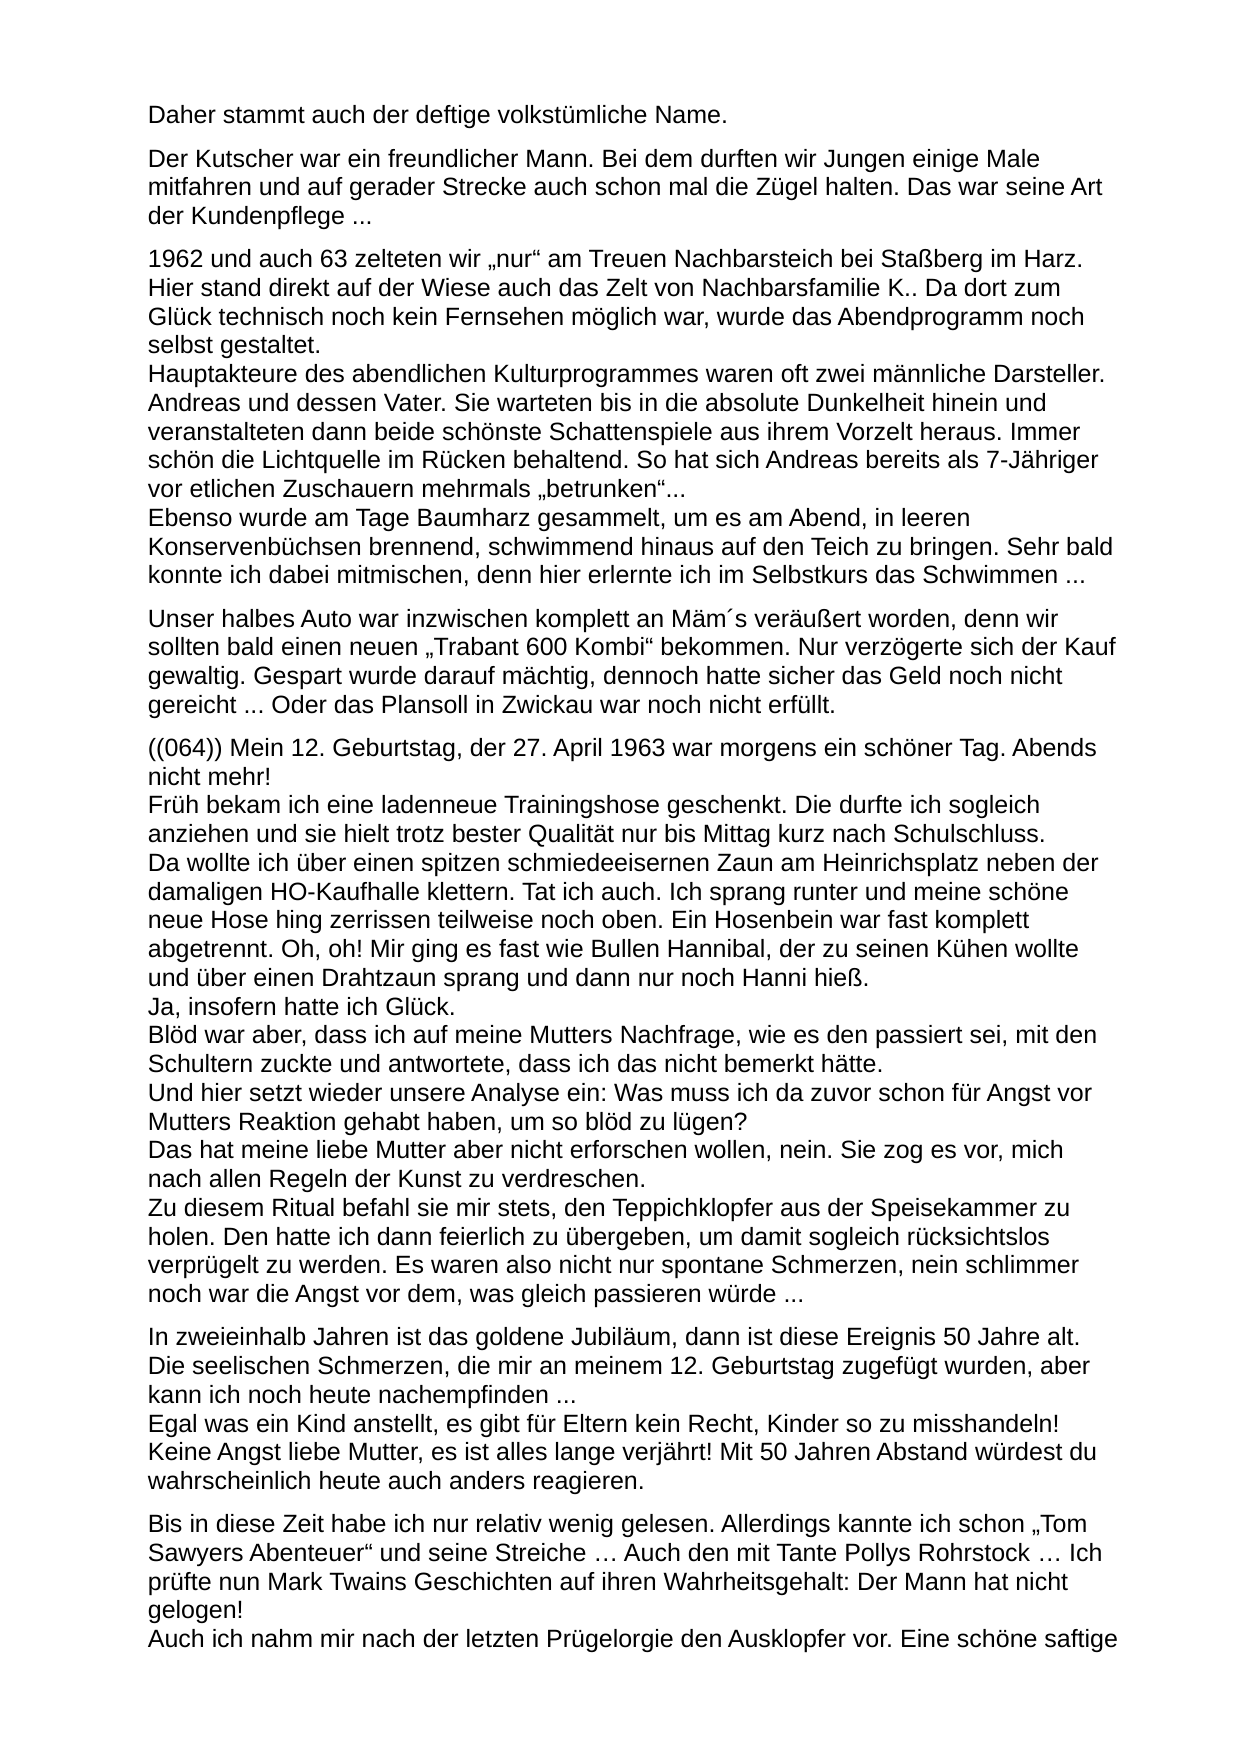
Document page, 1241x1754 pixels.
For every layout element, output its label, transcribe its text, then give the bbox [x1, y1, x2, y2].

text Egal was ein Kind anstellt, es gibt für Eltern kein Recht, Kinder so zu misshandeln! [148, 1408, 1122, 1437]
text In zweieinhalb Jahren ist das goldene Jubiläum, dann ist diese Ereignis 50 Jahre alt. Die seelischen Schmerzen, die mir an meinem 12. Geburtstag zugefügt wurden, aber kann ich noch heute nachempfinden ... [148, 1322, 1122, 1408]
text ((064)) Mein 12. Geburtstag, der 27. April 1963 war morgens ein schöner Tag. Abends nicht mehr! [148, 733, 1122, 790]
text Der Kutscher war ein freundlicher Mann. Bei dem durften wir Jungen einige Male mitfahren und auf gerader Strecke auch schon mal die Zügel halten. Das war seine Art der Kundenpflege ... [148, 143, 1122, 230]
text Ja, insofern hatte ich Glück. [148, 992, 1122, 1020]
text Zu diesem Ritual befahl sie mir stets, den Teppichklopfer aus der Speisekammer zu holen. Den hatte ich dann feierlich zu übergeben, um damit sogleich rücksichtslos verprügelt zu werden. Es waren also nicht nur spontane Schmerzen, nein schlimmer noch war die Angst vor dem, was gleich passieren würde ... [148, 1193, 1122, 1308]
text Bis in diese Zeit habe ich nur relativ wenig gelesen. Allerdings kannte ich schon „Tom Sawyers Abenteuer“ und seine Streiche … Auch den mit Tante Pollys Rohrstock … Ich prüfte nun Mark Twains Geschichten auf ihren Wahrheitsgehalt: Der Mann hat nicht gelogen! [148, 1509, 1122, 1624]
text Früh bekam ich eine ladenneue Trainingshose geschenkt. Die durfte ich sogleich anziehen und sie hielt trotz bester Qualität nur bis Mittag kurz nach Schulschluss. [148, 790, 1122, 848]
text Auch ich nahm mir nach der letzten Prügelorgie den Ausklopfer vor. Eine schöne saftige [148, 1624, 1122, 1653]
text Das hat meine liebe Mutter aber nicht erforschen wollen, nein. Sie zog es vor, mich nach allen Regeln der Kunst zu verdreschen. [148, 1135, 1122, 1193]
text Unser halbes Auto war inzwischen komplett an Mäm´s veräußert worden, denn wir sollten bald einen neuen „Trabant 600 Kombi“ bekommen. Nur verzögerte sich der Kauf gewaltig. Gespart wurde darauf mächtig, dennoch hatte sicher das Geld noch nicht gereicht ... Oder das Plansoll in Zwickau war noch nicht erfüllt. [148, 603, 1122, 718]
text Daher stammt auch der deftige volkstümliche Name. [148, 100, 1122, 129]
text Da wollte ich über einen spitzen schmiedeeisernen Zaun am Heinrichsplatz neben der damaligen HO-Kaufhalle klettern. Tat ich auch. Ich sprang runter und meine schöne neue Hose hing zerrissen teilweise noch oben. Ein Hosenbein war fast komplett abgetrennt. Oh, oh! Mir ging es fast wie Bullen Hannibal, der zu seinen Kühen wollte und über einen Drahtzaun sprang und dann nur noch Hanni hieß. [148, 848, 1122, 992]
text Blöd war aber, dass ich auf meine Mutters Nachfrage, wie es den passiert sei, mit den Schultern zuckte und antwortete, dass ich das nicht bemerkt hätte. [148, 1020, 1122, 1078]
text 1962 und auch 63 zelteten wir „nur“ am Treuen Nachbarsteich bei Staßberg im Harz. [148, 244, 1122, 273]
text Ebenso wurde am Tage Baumharz gesammelt, um es am Abend, in leeren Konservenbüchsen brennend, schwimmend hinaus auf den Teich zu bringen. Sehr bald konnte ich dabei mitmischen, denn hier erlernte ich im Selbstkurs das Schwimmen ... [148, 503, 1122, 589]
text Hauptakteure des abendlichen Kulturprogrammes waren oft zwei männliche Darsteller. Andreas und dessen Vater. Sie warteten bis in die absolute Dunkelheit hinein und veranstalteten dann beide schönste Schattenspiele aus ihrem Vorzelt heraus. Immer schön die Lichtquelle im Rücken behaltend. So hat sich Andreas bereits als 7-Jähriger vor etlichen Zuschauern mehrmals „betrunken“... [148, 359, 1122, 503]
text Keine Angst liebe Mutter, es ist alles lange verjährt! Mit 50 Jahren Abstand würdest du wahrscheinlich heute auch anders reagieren. [148, 1437, 1122, 1495]
text Und hier setzt wieder unsere Analyse ein: Was muss ich da zuvor schon für Angst vor Mutters Reaktion gehabt haben, um so blöd zu lügen? [148, 1078, 1122, 1135]
text Hier stand direkt auf der Wiese auch das Zelt von Nachbarsfamilie K.. Da dort zum Glück technisch noch kein Fernsehen möglich war, wurde das Abendprogramm noch selbst gestaltet. [148, 273, 1122, 359]
